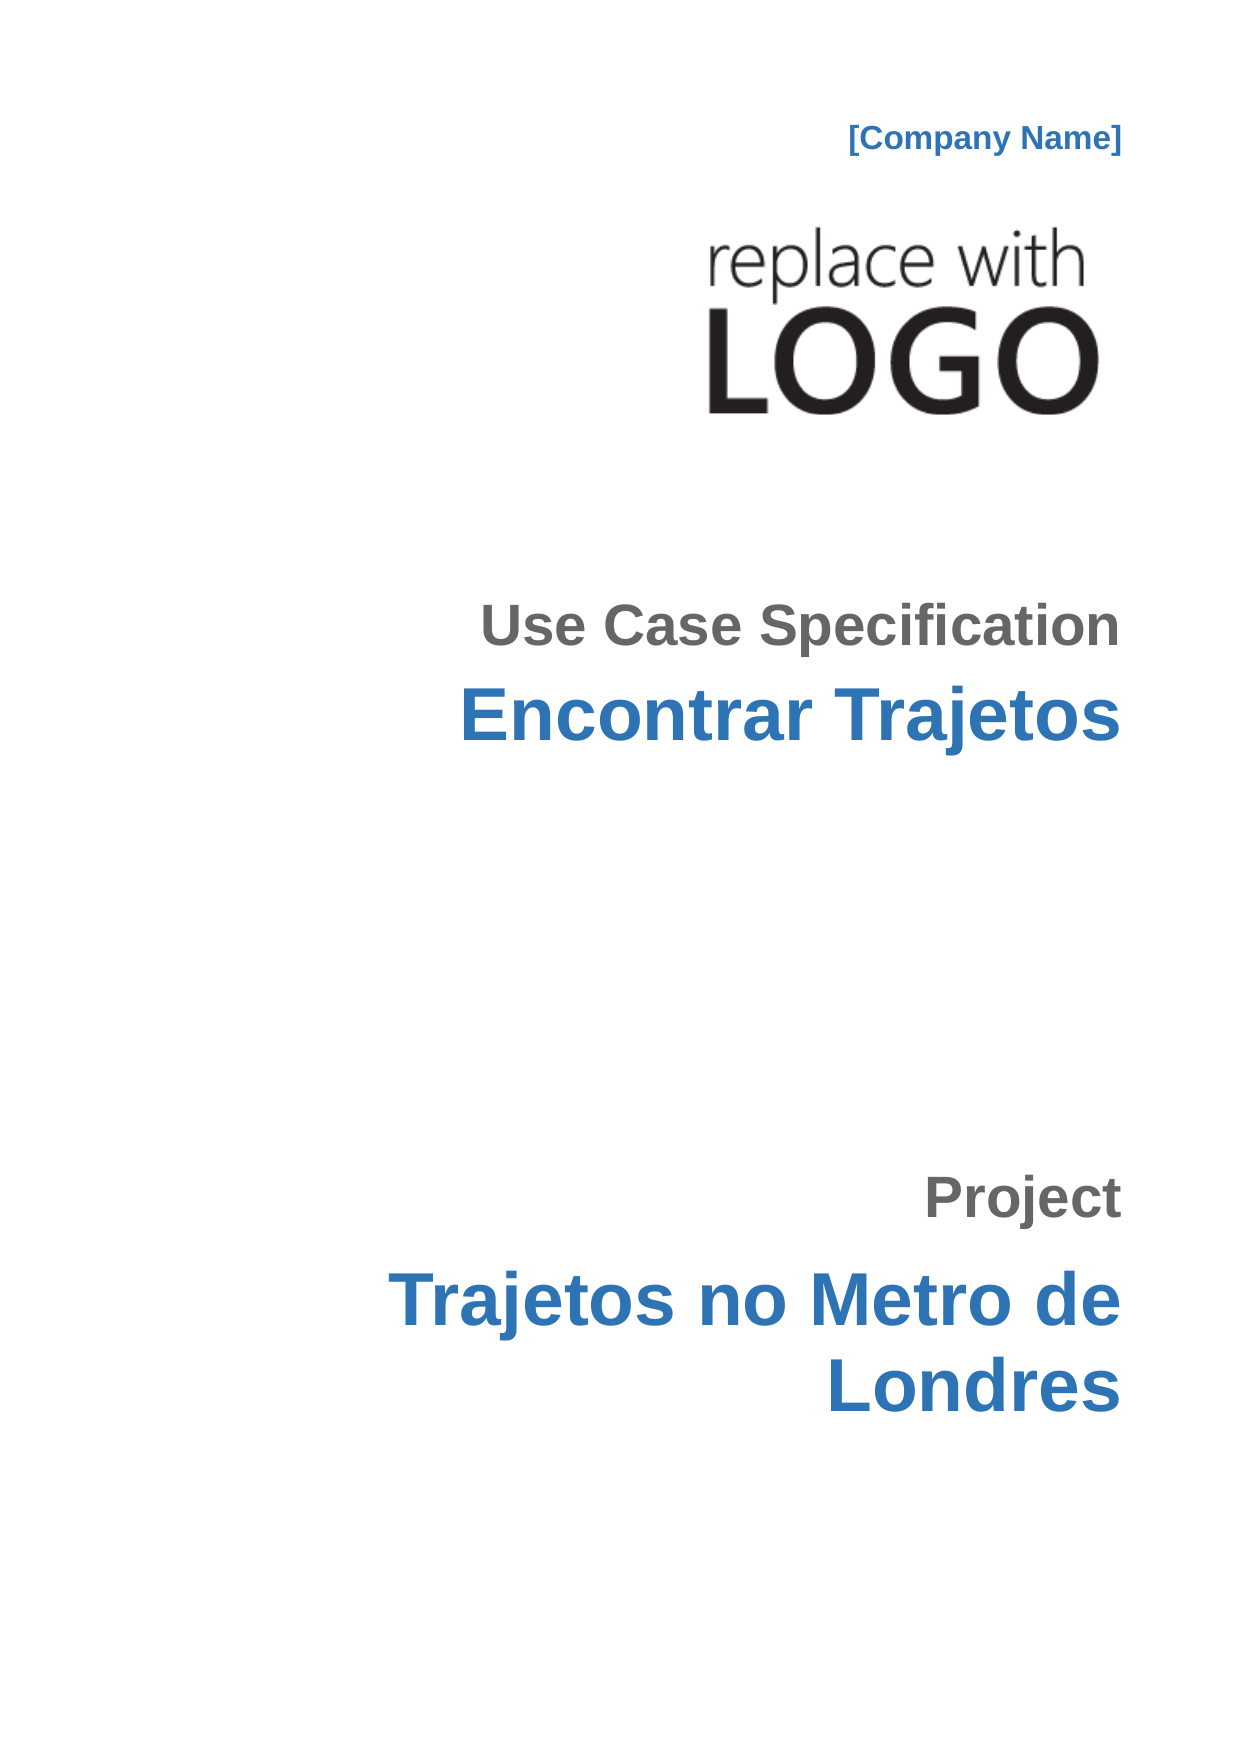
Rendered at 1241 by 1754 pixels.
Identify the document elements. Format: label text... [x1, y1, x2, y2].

title Trajetos no Metro de Londres [118, 1255, 1122, 1427]
text [Company Name] [118, 118, 1122, 157]
picture [687, 206, 1123, 445]
title Project [118, 1163, 1122, 1230]
text Encontrar Trajetos [118, 670, 1122, 757]
title Use Case Specification [118, 591, 1122, 658]
